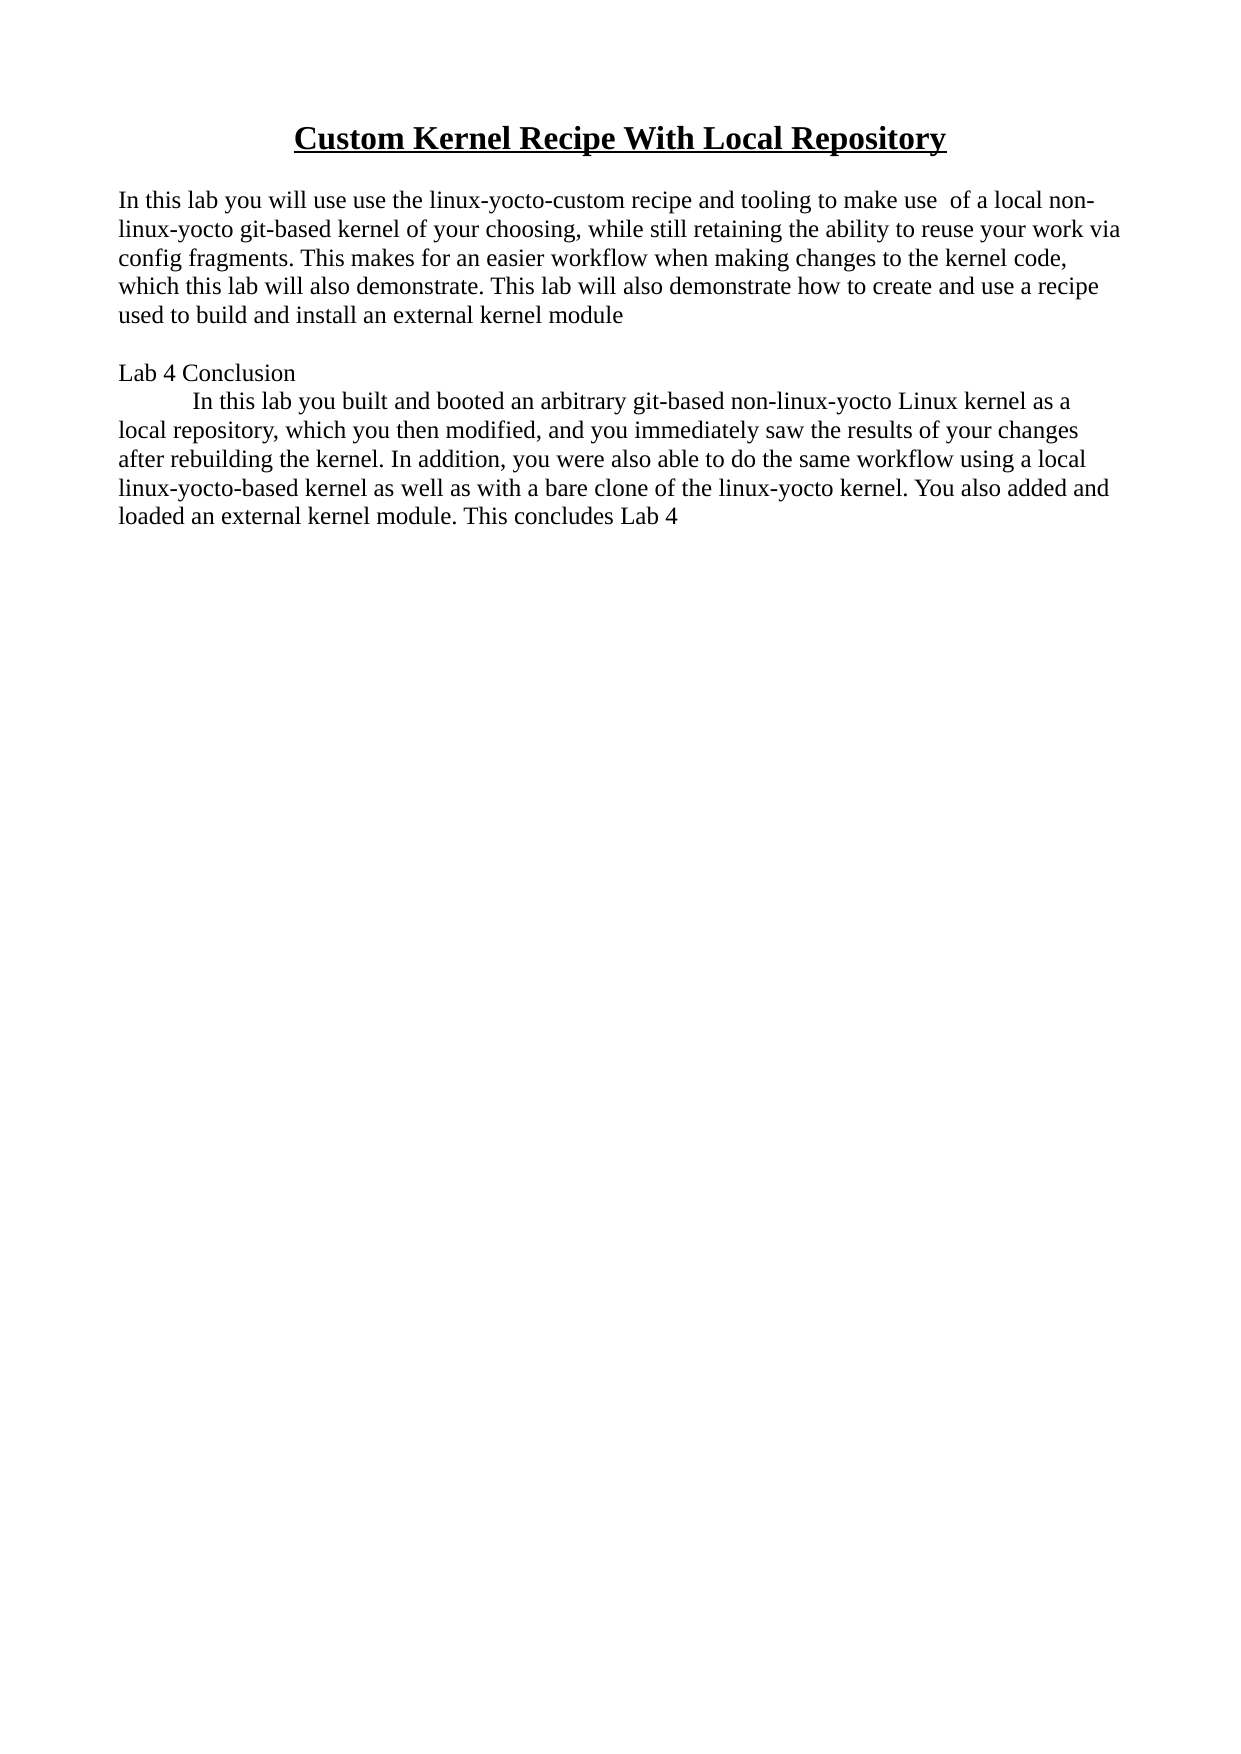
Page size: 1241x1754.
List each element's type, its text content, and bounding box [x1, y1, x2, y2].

text In this lab you built and booted an arbitrary git-based non-linux-yocto Linux kernel as a local repository, which you then modified, and you immediately saw the results of your changes after rebuilding the kernel. In addition, you were also able to do the same workflow using a local linux-yocto-based kernel as well as with a bare clone of the linux-yocto kernel. You also added and loaded an external kernel module. This concludes Lab 4 [118, 386, 1122, 530]
text Lab 4 Conclusion [118, 358, 1122, 386]
text In this lab you will use use the linux-yocto-custom recipe and tooling to make use of a local non-linux-yocto git-based kernel of your choosing, while still retaining the ability to reuse your work via config fragments. This makes for an easier workflow when making changes to the kernel code, which this lab will also demonstrate. This lab will also demonstrate how to create and use a recipe used to build and install an external kernel module [118, 185, 1122, 329]
text Custom Kernel Recipe With Local Repository [118, 118, 1122, 156]
